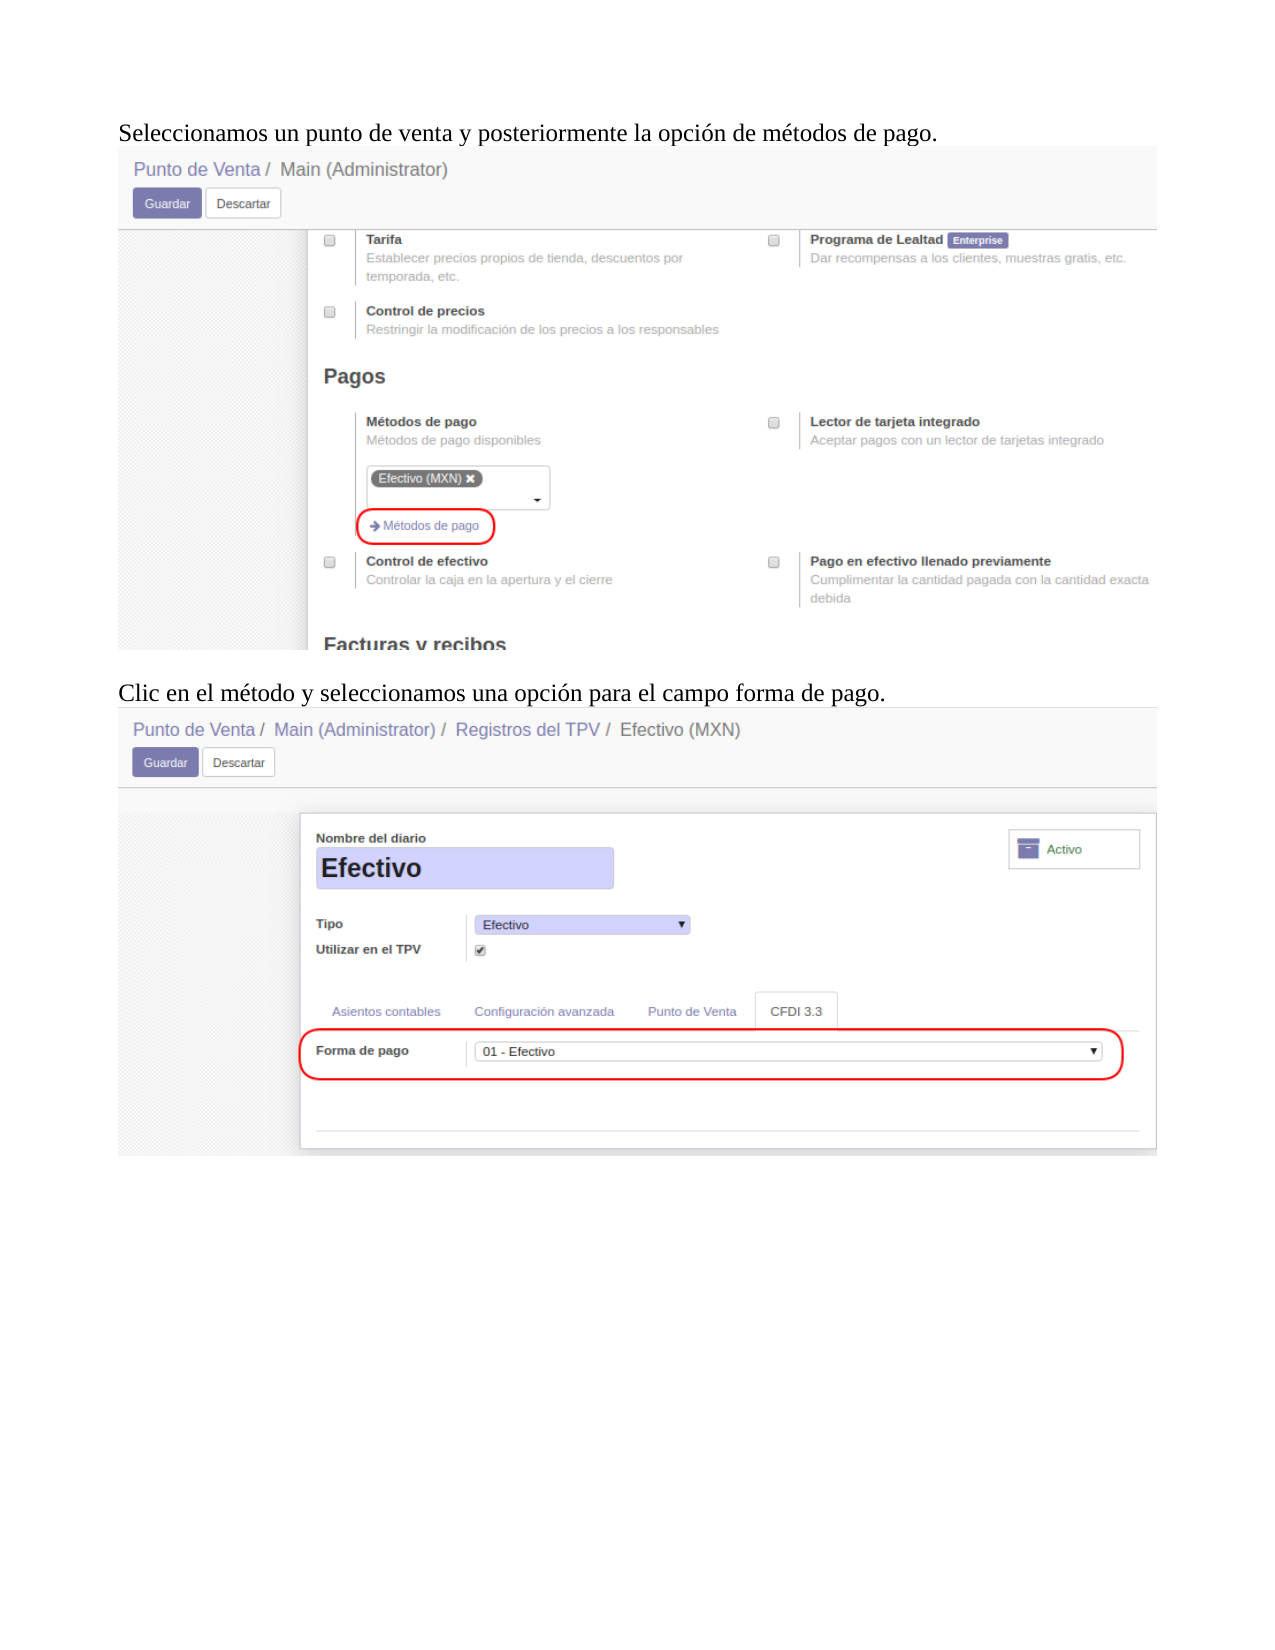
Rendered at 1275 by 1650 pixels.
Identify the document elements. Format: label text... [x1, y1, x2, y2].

picture [118, 146, 1157, 650]
picture [118, 707, 1157, 1156]
text Clic en el método y seleccionamos una opción para el campo forma de pago. [118, 678, 1157, 707]
text Seleccionamos un punto de venta y posteriormente la opción de métodos de pago. [118, 118, 1157, 146]
